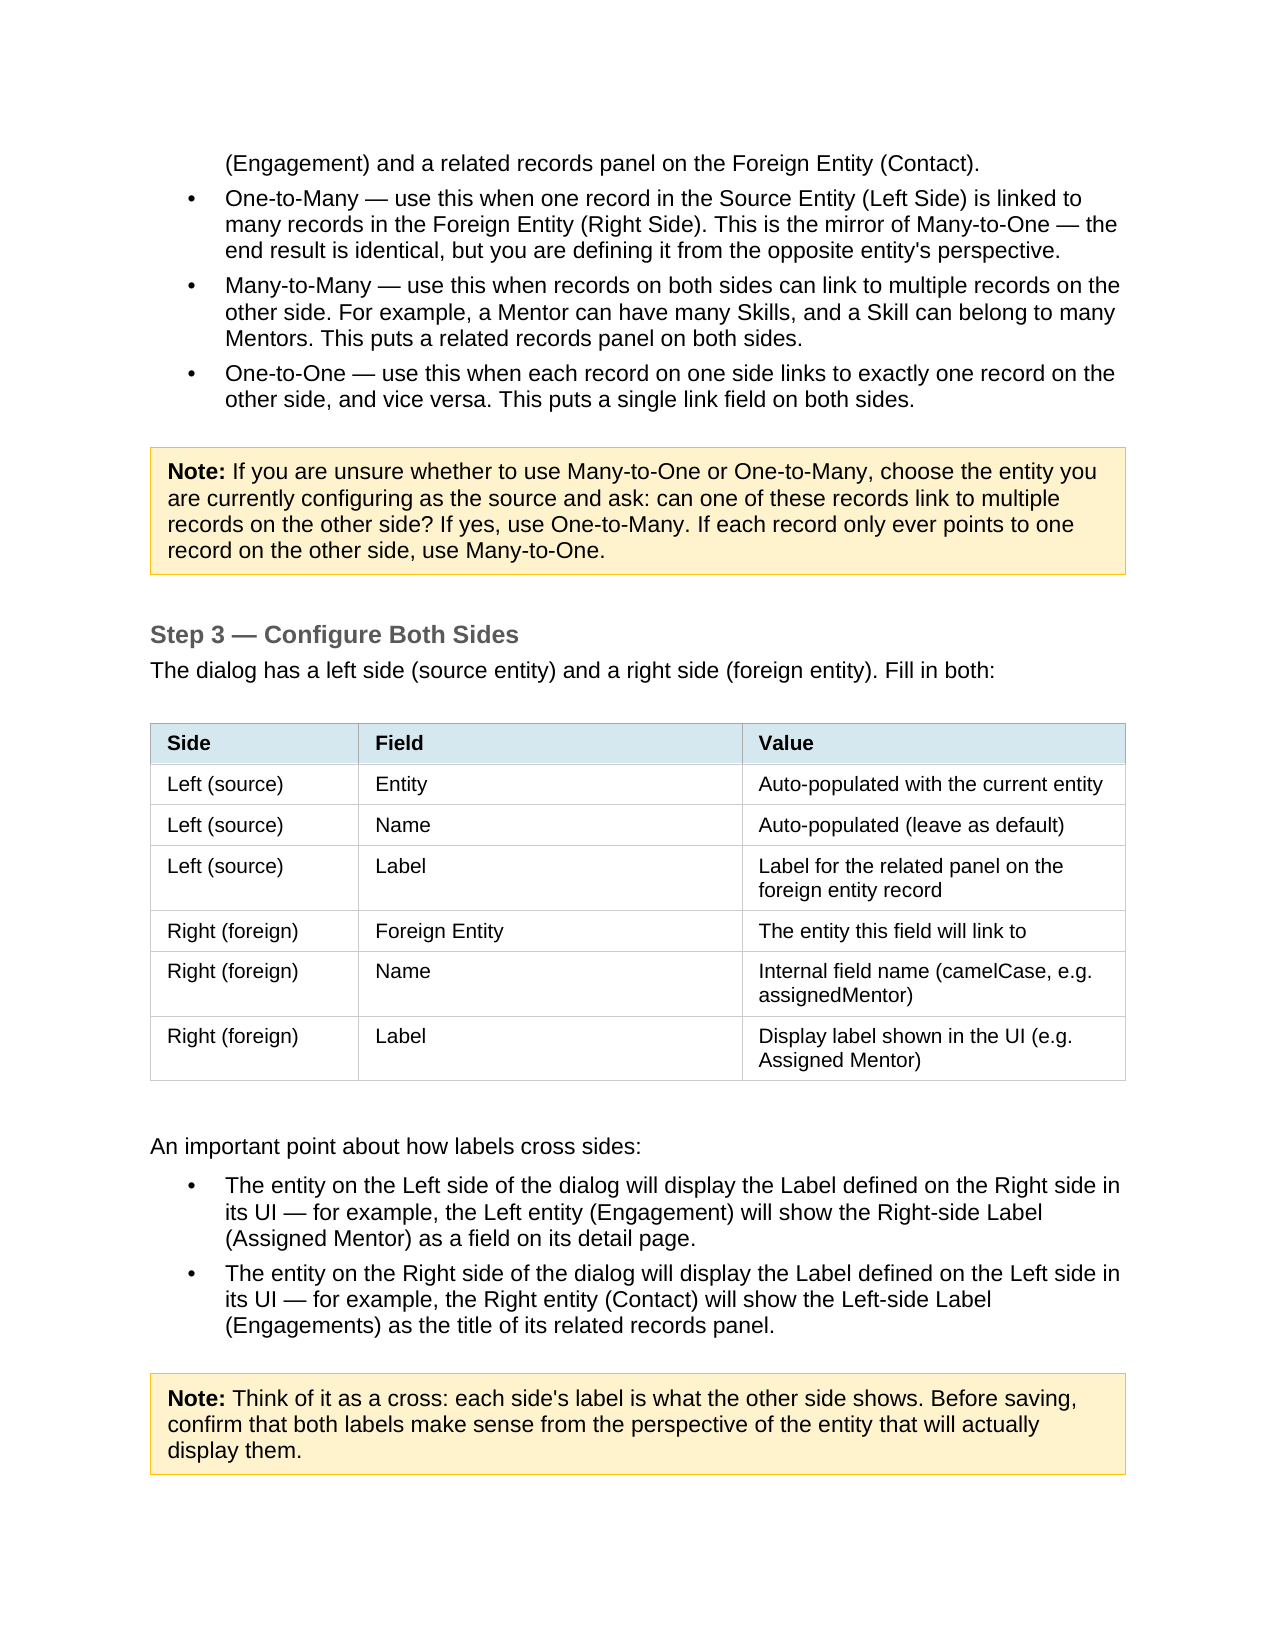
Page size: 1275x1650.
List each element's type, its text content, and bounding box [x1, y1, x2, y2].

subtitle Step 3 — Configure Both Sides [150, 620, 1125, 649]
list (Engagement) and a related records panel on the Foreign Entity (Contact). [187, 150, 1125, 176]
table_header Field [359, 724, 742, 763]
text An important point about how labels cross sides: [150, 1133, 1125, 1159]
list The entity on the Left side of the dialog will display the Label defined on the Right side in its UI — for example, the Left entity (Engagement) will show the Right-side Label (Assigned Mentor) as a field on its detail page. [187, 1172, 1125, 1251]
table_cell Left (source) [151, 846, 358, 910]
table_cell Left (source) [151, 765, 358, 804]
table_cell Auto-populated with the current entity [743, 765, 1125, 804]
table_header Side [151, 724, 358, 763]
table_cell Right (foreign) [151, 911, 358, 951]
list The entity on the Right side of the dialog will display the Label defined on the Left side in its UI — for example, the Right entity (Contact) will show the Left-side Label (Engagements) as the title of its related records panel. [187, 1259, 1125, 1338]
table_cell Name [359, 805, 742, 845]
text The dialog has a left side (source entity) and a right side (foreign entity). Fill in both: [150, 657, 1125, 684]
table_header Note: If you are unsure whether to use Many-to-One or One-to-Many, choose the entity you are currently configuring as the source and ask: can one of these records link to multiple records on the other side? If yes, use One-to-Many. If each record only ever points to one record on the other side, use Many-to-One. [151, 448, 1125, 574]
table_cell Right (foreign) [151, 952, 358, 1016]
table_cell Display label shown in the UI (e.g. Assigned Mentor) [743, 1017, 1125, 1080]
table_cell Right (foreign) [151, 1017, 358, 1080]
table_cell Label for the related panel on the foreign entity record [743, 846, 1125, 910]
table_cell Left (source) [151, 805, 358, 845]
table_cell Label [359, 846, 742, 910]
list One-to-Many — use this when one record in the Source Entity (Left Side) is linked to many records in the Foreign Entity (Right Side). This is the mirror of Many-to-One — the end result is identical, but you are defining it from the opposite entity's perspective. [187, 185, 1125, 264]
table_cell Internal field name (camelCase, e.g. assignedMentor) [743, 952, 1125, 1016]
list One-to-One — use this when each record on one side links to exactly one record on the other side, and vice versa. This puts a single link field on both sides. [187, 359, 1125, 412]
table_header Value [743, 724, 1125, 763]
table_cell Label [359, 1017, 742, 1080]
table_cell Foreign Entity [359, 911, 742, 951]
table_header Note: Think of it as a cross: each side's label is what the other side shows. Before saving, confirm that both labels make sense from the perspective of the entity that will actually display them. [151, 1374, 1125, 1474]
table_cell Entity [359, 765, 742, 804]
list Many-to-Many — use this when records on both sides can link to multiple records on the other side. For example, a Mentor can have many Skills, and a Skill can belong to many Mentors. This puts a related records panel on both sides. [187, 272, 1125, 351]
table_cell Name [359, 952, 742, 1016]
table_cell Auto-populated (leave as default) [743, 805, 1125, 845]
table_cell The entity this field will link to [743, 911, 1125, 951]
